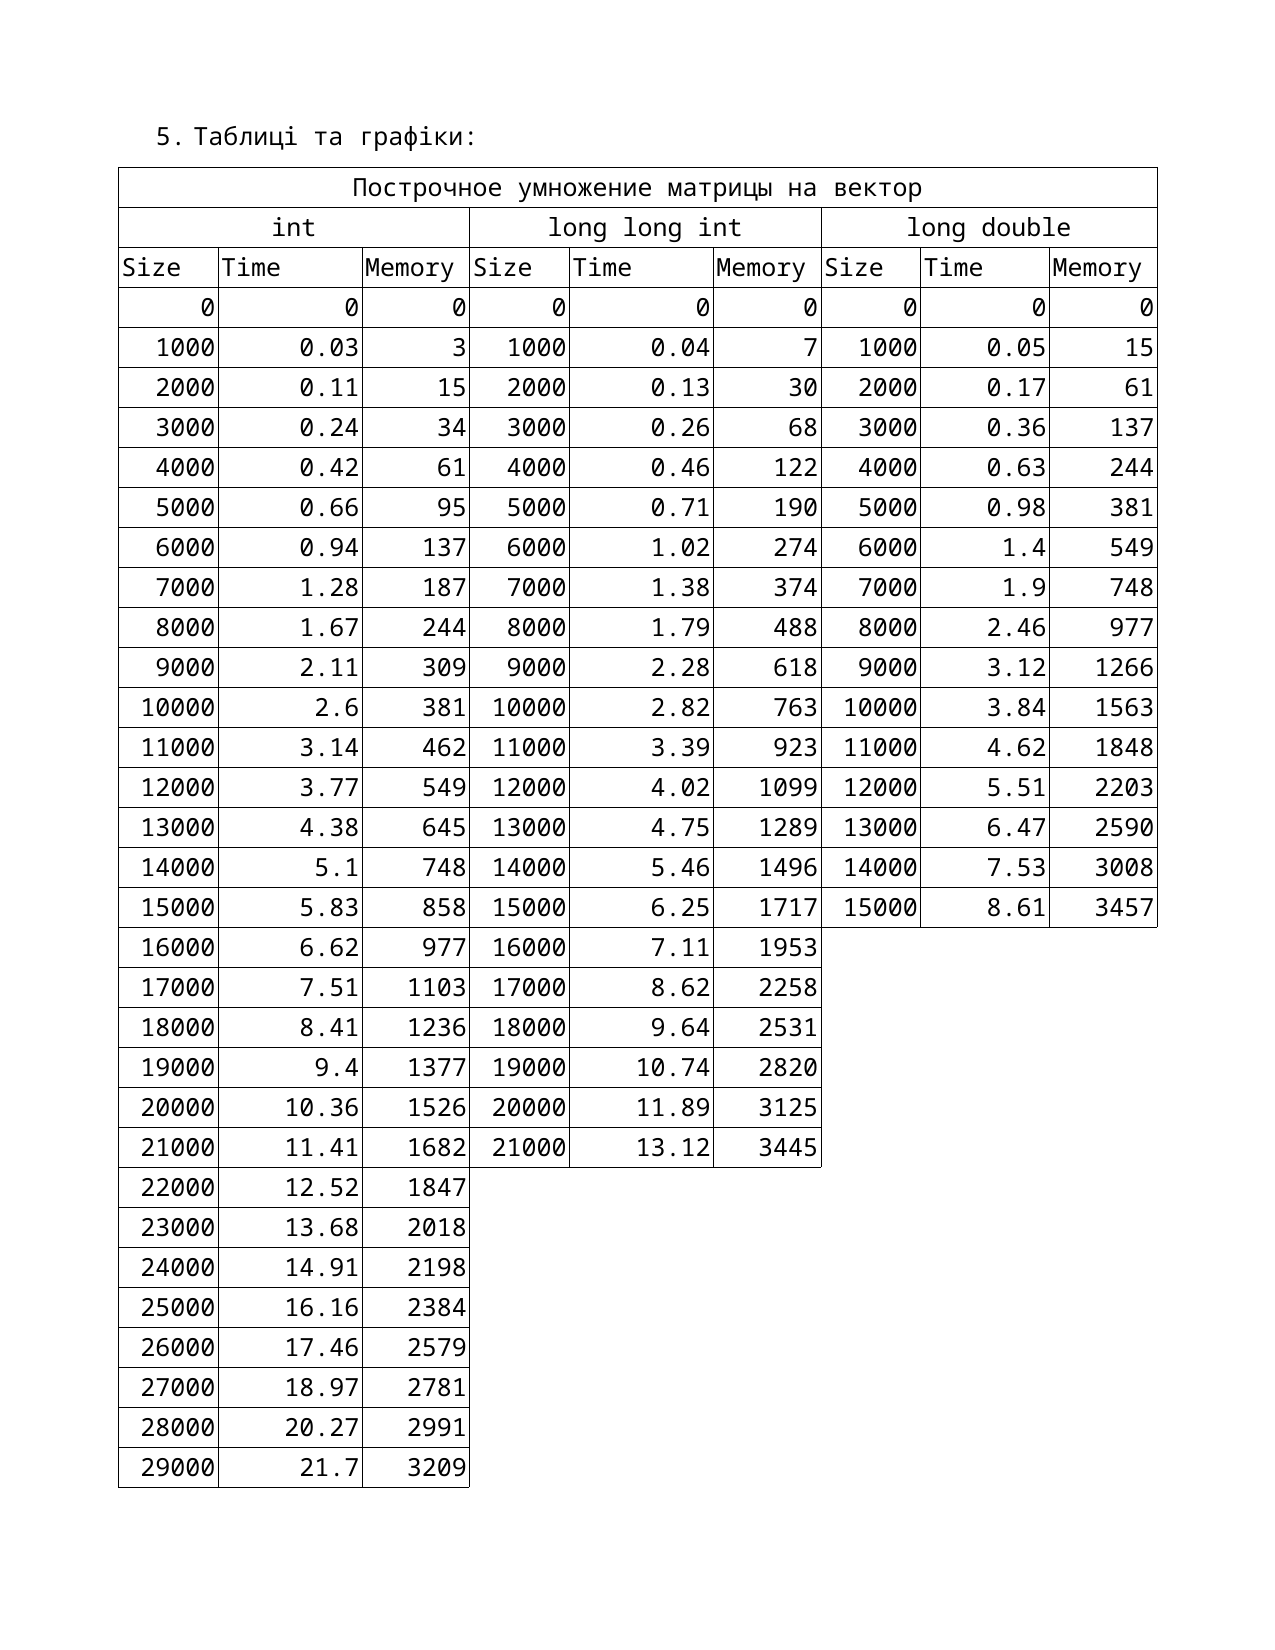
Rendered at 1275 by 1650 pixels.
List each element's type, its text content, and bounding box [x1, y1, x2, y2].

table_cell [1049, 1247, 1157, 1287]
table_cell 0 [119, 288, 218, 327]
table_cell 3209 [363, 1448, 469, 1487]
table_cell [920, 1007, 1049, 1047]
table_cell 0 [1050, 288, 1157, 327]
table_cell 1526 [363, 1088, 469, 1127]
table_cell [821, 1447, 920, 1487]
table_cell 549 [363, 768, 469, 807]
table_cell 1.02 [570, 528, 713, 567]
table_cell 1.38 [570, 568, 713, 607]
table_cell 2781 [363, 1368, 469, 1407]
table_cell 645 [363, 808, 469, 847]
table_cell [569, 1287, 713, 1327]
table_cell 7000 [119, 568, 218, 607]
table_cell int [119, 208, 469, 247]
table_cell [920, 928, 1049, 967]
table_cell 9000 [470, 648, 569, 687]
table_cell [470, 1327, 569, 1367]
table_cell 0.24 [219, 408, 362, 447]
table_cell 2384 [363, 1288, 469, 1327]
table_cell 25000 [119, 1288, 218, 1327]
table_cell 0.42 [219, 448, 362, 487]
table_cell [821, 1207, 920, 1247]
table_cell 11000 [119, 728, 218, 767]
table_cell 1847 [363, 1168, 469, 1207]
table_cell 1.79 [570, 608, 713, 647]
table_cell 22000 [119, 1168, 218, 1207]
table_cell 0.98 [921, 488, 1049, 527]
table_cell 3457 [1050, 888, 1157, 927]
table_cell 10000 [470, 688, 569, 727]
table_cell Time [570, 248, 713, 287]
table_cell 2203 [1050, 768, 1157, 807]
table_cell 488 [714, 608, 821, 647]
table_cell [470, 1168, 569, 1207]
table_cell 3.84 [921, 688, 1049, 727]
table_cell 4.75 [570, 808, 713, 847]
table_cell [713, 1168, 821, 1207]
table_cell 2258 [714, 968, 821, 1007]
table_cell 763 [714, 688, 821, 727]
table_cell [713, 1447, 821, 1487]
table_cell 244 [1050, 448, 1157, 487]
table_cell 2820 [714, 1048, 821, 1087]
table_cell 7 [714, 328, 821, 367]
table_cell 6000 [822, 528, 920, 567]
table_cell 3.77 [219, 768, 362, 807]
table_cell 1000 [822, 328, 920, 367]
table_cell 2000 [470, 368, 569, 407]
table_cell 2.28 [570, 648, 713, 687]
table_cell [821, 1407, 920, 1447]
table_cell 0.05 [921, 328, 1049, 367]
table_cell 0 [363, 288, 469, 327]
table_cell 462 [363, 728, 469, 767]
table_cell 20.27 [219, 1408, 362, 1447]
table_cell [920, 1127, 1049, 1167]
table_cell 24000 [119, 1248, 218, 1287]
table_cell 17000 [119, 968, 218, 1007]
table_cell 0.63 [921, 448, 1049, 487]
table_cell Time [921, 248, 1049, 287]
table_cell [1049, 1367, 1157, 1407]
table_cell 8000 [822, 608, 920, 647]
table_cell 1563 [1050, 688, 1157, 727]
table_cell 12000 [822, 768, 920, 807]
table_cell 11000 [470, 728, 569, 767]
table_cell 0.17 [921, 368, 1049, 407]
table_cell 16000 [470, 928, 569, 967]
table_cell 2579 [363, 1328, 469, 1367]
table_cell 29000 [119, 1448, 218, 1487]
table_cell 10.74 [570, 1048, 713, 1087]
table_cell [470, 1447, 569, 1487]
table_cell 18000 [470, 1008, 569, 1047]
table_cell 19000 [119, 1048, 218, 1087]
table_cell [822, 1087, 920, 1127]
table_cell 977 [1050, 608, 1157, 647]
table_cell 381 [1050, 488, 1157, 527]
table_cell 16.16 [219, 1288, 362, 1327]
table_cell [920, 1407, 1049, 1447]
table_cell 0.26 [570, 408, 713, 447]
table_cell 61 [363, 448, 469, 487]
table_cell 618 [714, 648, 821, 687]
table_cell 2018 [363, 1208, 469, 1247]
table_cell 1000 [470, 328, 569, 367]
table_cell 1377 [363, 1048, 469, 1087]
table_cell 8000 [470, 608, 569, 647]
table_cell 12000 [470, 768, 569, 807]
table_cell 0 [822, 288, 920, 327]
table_cell 9.4 [219, 1048, 362, 1087]
table_cell long double [822, 208, 1157, 247]
table_cell [822, 928, 920, 967]
table_cell [822, 1047, 920, 1087]
table_cell 7.51 [219, 968, 362, 1007]
table_cell 5000 [119, 488, 218, 527]
table_cell 374 [714, 568, 821, 607]
table_cell 14.91 [219, 1248, 362, 1287]
table_cell 4.02 [570, 768, 713, 807]
table_cell 2.82 [570, 688, 713, 727]
table_cell 3000 [470, 408, 569, 447]
table_cell 0.71 [570, 488, 713, 527]
table_cell 1266 [1050, 648, 1157, 687]
table_cell 244 [363, 608, 469, 647]
table_cell 13000 [470, 808, 569, 847]
table_cell 5.51 [921, 768, 1049, 807]
table_cell 309 [363, 648, 469, 687]
table_cell 187 [363, 568, 469, 607]
table_cell 10000 [822, 688, 920, 727]
table_cell 0 [470, 288, 569, 327]
table_cell [470, 1207, 569, 1247]
table_cell 7000 [822, 568, 920, 607]
table_cell 3.14 [219, 728, 362, 767]
table_cell [920, 1207, 1049, 1247]
table_cell 2.46 [921, 608, 1049, 647]
table_cell 4000 [470, 448, 569, 487]
table_cell 0.46 [570, 448, 713, 487]
table_cell 3008 [1050, 848, 1157, 887]
table_cell [713, 1367, 821, 1407]
table_cell 21000 [470, 1128, 569, 1167]
table_cell 137 [363, 528, 469, 567]
table_cell 4.38 [219, 808, 362, 847]
table_cell [1049, 1087, 1157, 1127]
table_cell 0.66 [219, 488, 362, 527]
table_cell [822, 1127, 920, 1167]
table_cell 14000 [470, 848, 569, 887]
table_cell 381 [363, 688, 469, 727]
table_cell 4000 [119, 448, 218, 487]
table_cell 7.11 [570, 928, 713, 967]
table_cell [1049, 1207, 1157, 1247]
table_cell 1099 [714, 768, 821, 807]
table_cell [920, 1447, 1049, 1487]
table_cell 5000 [822, 488, 920, 527]
table_cell 15000 [119, 888, 218, 927]
table_cell 7000 [470, 568, 569, 607]
table_cell 0 [714, 288, 821, 327]
table_cell 4.62 [921, 728, 1049, 767]
table_cell 1.9 [921, 568, 1049, 607]
table_cell 17000 [470, 968, 569, 1007]
table_cell [470, 1367, 569, 1407]
table_cell 21000 [119, 1128, 218, 1167]
table_cell 7.53 [921, 848, 1049, 887]
table_cell 0 [219, 288, 362, 327]
table_header Построчное умножение матрицы на вектор [119, 168, 1157, 207]
table_cell [713, 1407, 821, 1447]
table_cell 0 [570, 288, 713, 327]
table_cell 3000 [119, 408, 218, 447]
table_cell 137 [1050, 408, 1157, 447]
table_cell 15000 [822, 888, 920, 927]
table_cell 11.89 [570, 1088, 713, 1127]
table_cell 0.13 [570, 368, 713, 407]
table_cell 11000 [822, 728, 920, 767]
table_cell 14000 [119, 848, 218, 887]
table_cell Size [822, 248, 920, 287]
table_cell 2000 [119, 368, 218, 407]
table_cell [1049, 1167, 1157, 1207]
table_cell [920, 1087, 1049, 1127]
table_cell 2.6 [219, 688, 362, 727]
table_cell Size [119, 248, 218, 287]
list Таблиці та графіки: [156, 118, 1157, 152]
table_cell [713, 1207, 821, 1247]
table_cell [821, 1167, 920, 1207]
table_cell 18.97 [219, 1368, 362, 1407]
table_cell 3125 [714, 1088, 821, 1127]
table_cell 18000 [119, 1008, 218, 1047]
table_cell 1103 [363, 968, 469, 1007]
table_cell 1848 [1050, 728, 1157, 767]
table_cell 8.62 [570, 968, 713, 1007]
table_cell 2000 [822, 368, 920, 407]
table_cell [569, 1168, 713, 1207]
table_cell 3 [363, 328, 469, 367]
table_cell 95 [363, 488, 469, 527]
table_cell 9.64 [570, 1008, 713, 1047]
table_cell 11.41 [219, 1128, 362, 1167]
table_cell 1000 [119, 328, 218, 367]
table_cell [1049, 1007, 1157, 1047]
table_cell long long int [470, 208, 821, 247]
table_cell 13.12 [570, 1128, 713, 1167]
table_cell 0 [921, 288, 1049, 327]
table_cell [1049, 928, 1157, 967]
table_cell 5.1 [219, 848, 362, 887]
table_cell 15 [1050, 328, 1157, 367]
table_cell 8000 [119, 608, 218, 647]
table_cell 15000 [470, 888, 569, 927]
table_cell 748 [363, 848, 469, 887]
table_cell [569, 1247, 713, 1287]
table_cell 6.62 [219, 928, 362, 967]
table_cell 977 [363, 928, 469, 967]
table_cell 17.46 [219, 1328, 362, 1367]
table_cell 1717 [714, 888, 821, 927]
table_cell [713, 1247, 821, 1287]
table_cell [821, 1367, 920, 1407]
table_cell 3000 [822, 408, 920, 447]
table_cell [1049, 1407, 1157, 1447]
table_cell 122 [714, 448, 821, 487]
table_cell [470, 1407, 569, 1447]
table_cell 274 [714, 528, 821, 567]
table_cell 6000 [470, 528, 569, 567]
table_cell [920, 1247, 1049, 1287]
table_cell 1.67 [219, 608, 362, 647]
table_cell [569, 1447, 713, 1487]
table_cell 4000 [822, 448, 920, 487]
table_cell 0.11 [219, 368, 362, 407]
table_cell 6.47 [921, 808, 1049, 847]
table_cell 6000 [119, 528, 218, 567]
table_cell 190 [714, 488, 821, 527]
table_cell 13.68 [219, 1208, 362, 1247]
table_cell 10.36 [219, 1088, 362, 1127]
table_cell [821, 1327, 920, 1367]
table_cell [569, 1367, 713, 1407]
table_cell 0.03 [219, 328, 362, 367]
table_cell 1289 [714, 808, 821, 847]
table_cell [713, 1327, 821, 1367]
table_cell 16000 [119, 928, 218, 967]
table_cell 20000 [119, 1088, 218, 1127]
table_cell 8.41 [219, 1008, 362, 1047]
table_cell [1049, 967, 1157, 1007]
table_cell [920, 1327, 1049, 1367]
table_cell 6.25 [570, 888, 713, 927]
table_cell 1236 [363, 1008, 469, 1047]
table_cell 9000 [822, 648, 920, 687]
table_cell [1049, 1127, 1157, 1167]
table_cell 19000 [470, 1048, 569, 1087]
table_cell Memory [363, 248, 469, 287]
table_cell 13000 [822, 808, 920, 847]
table_cell 3.12 [921, 648, 1049, 687]
table_cell 5000 [470, 488, 569, 527]
table_cell [470, 1247, 569, 1287]
table_cell 34 [363, 408, 469, 447]
table_cell [821, 1287, 920, 1327]
table_cell 9000 [119, 648, 218, 687]
table_cell [821, 1247, 920, 1287]
table_cell 549 [1050, 528, 1157, 567]
table_cell 2.11 [219, 648, 362, 687]
table_cell 20000 [470, 1088, 569, 1127]
table_cell 21.7 [219, 1448, 362, 1487]
table_cell 8.61 [921, 888, 1049, 927]
table_cell 2198 [363, 1248, 469, 1287]
table_cell Memory [714, 248, 821, 287]
table_cell 68 [714, 408, 821, 447]
table_cell 0.94 [219, 528, 362, 567]
table_cell [920, 1167, 1049, 1207]
table_cell 1682 [363, 1128, 469, 1167]
table_cell 5.46 [570, 848, 713, 887]
table_cell 61 [1050, 368, 1157, 407]
table_cell 1953 [714, 928, 821, 967]
table_cell 13000 [119, 808, 218, 847]
table_cell 27000 [119, 1368, 218, 1407]
table_cell 12.52 [219, 1168, 362, 1207]
table_cell [822, 967, 920, 1007]
table_cell 2531 [714, 1008, 821, 1047]
table_cell 10000 [119, 688, 218, 727]
table_cell 12000 [119, 768, 218, 807]
table_cell 28000 [119, 1408, 218, 1447]
table_cell [1049, 1327, 1157, 1367]
table_cell 3445 [714, 1128, 821, 1167]
table_cell [920, 1367, 1049, 1407]
table_cell 858 [363, 888, 469, 927]
table_cell [920, 1287, 1049, 1327]
table_cell 1.4 [921, 528, 1049, 567]
table_cell [470, 1287, 569, 1327]
table_cell 26000 [119, 1328, 218, 1367]
table_cell [1049, 1447, 1157, 1487]
table_cell 14000 [822, 848, 920, 887]
table_cell 2590 [1050, 808, 1157, 847]
table_cell [713, 1287, 821, 1327]
table_cell 23000 [119, 1208, 218, 1247]
table_cell 923 [714, 728, 821, 767]
table_cell 30 [714, 368, 821, 407]
table_cell 15 [363, 368, 469, 407]
table_cell 748 [1050, 568, 1157, 607]
table_cell Size [470, 248, 569, 287]
table_cell 3.39 [570, 728, 713, 767]
table_cell 2991 [363, 1408, 469, 1447]
table_cell [920, 1047, 1049, 1087]
table_cell [569, 1207, 713, 1247]
table_cell Memory [1050, 248, 1157, 287]
table_cell 1496 [714, 848, 821, 887]
table_cell [1049, 1047, 1157, 1087]
table_cell [1049, 1287, 1157, 1327]
table_cell [822, 1007, 920, 1047]
table_cell Time [219, 248, 362, 287]
table_cell [920, 967, 1049, 1007]
table_cell [569, 1327, 713, 1367]
table_cell 5.83 [219, 888, 362, 927]
table_cell [569, 1407, 713, 1447]
table_cell 0.36 [921, 408, 1049, 447]
table_cell 1.28 [219, 568, 362, 607]
table_cell 0.04 [570, 328, 713, 367]
